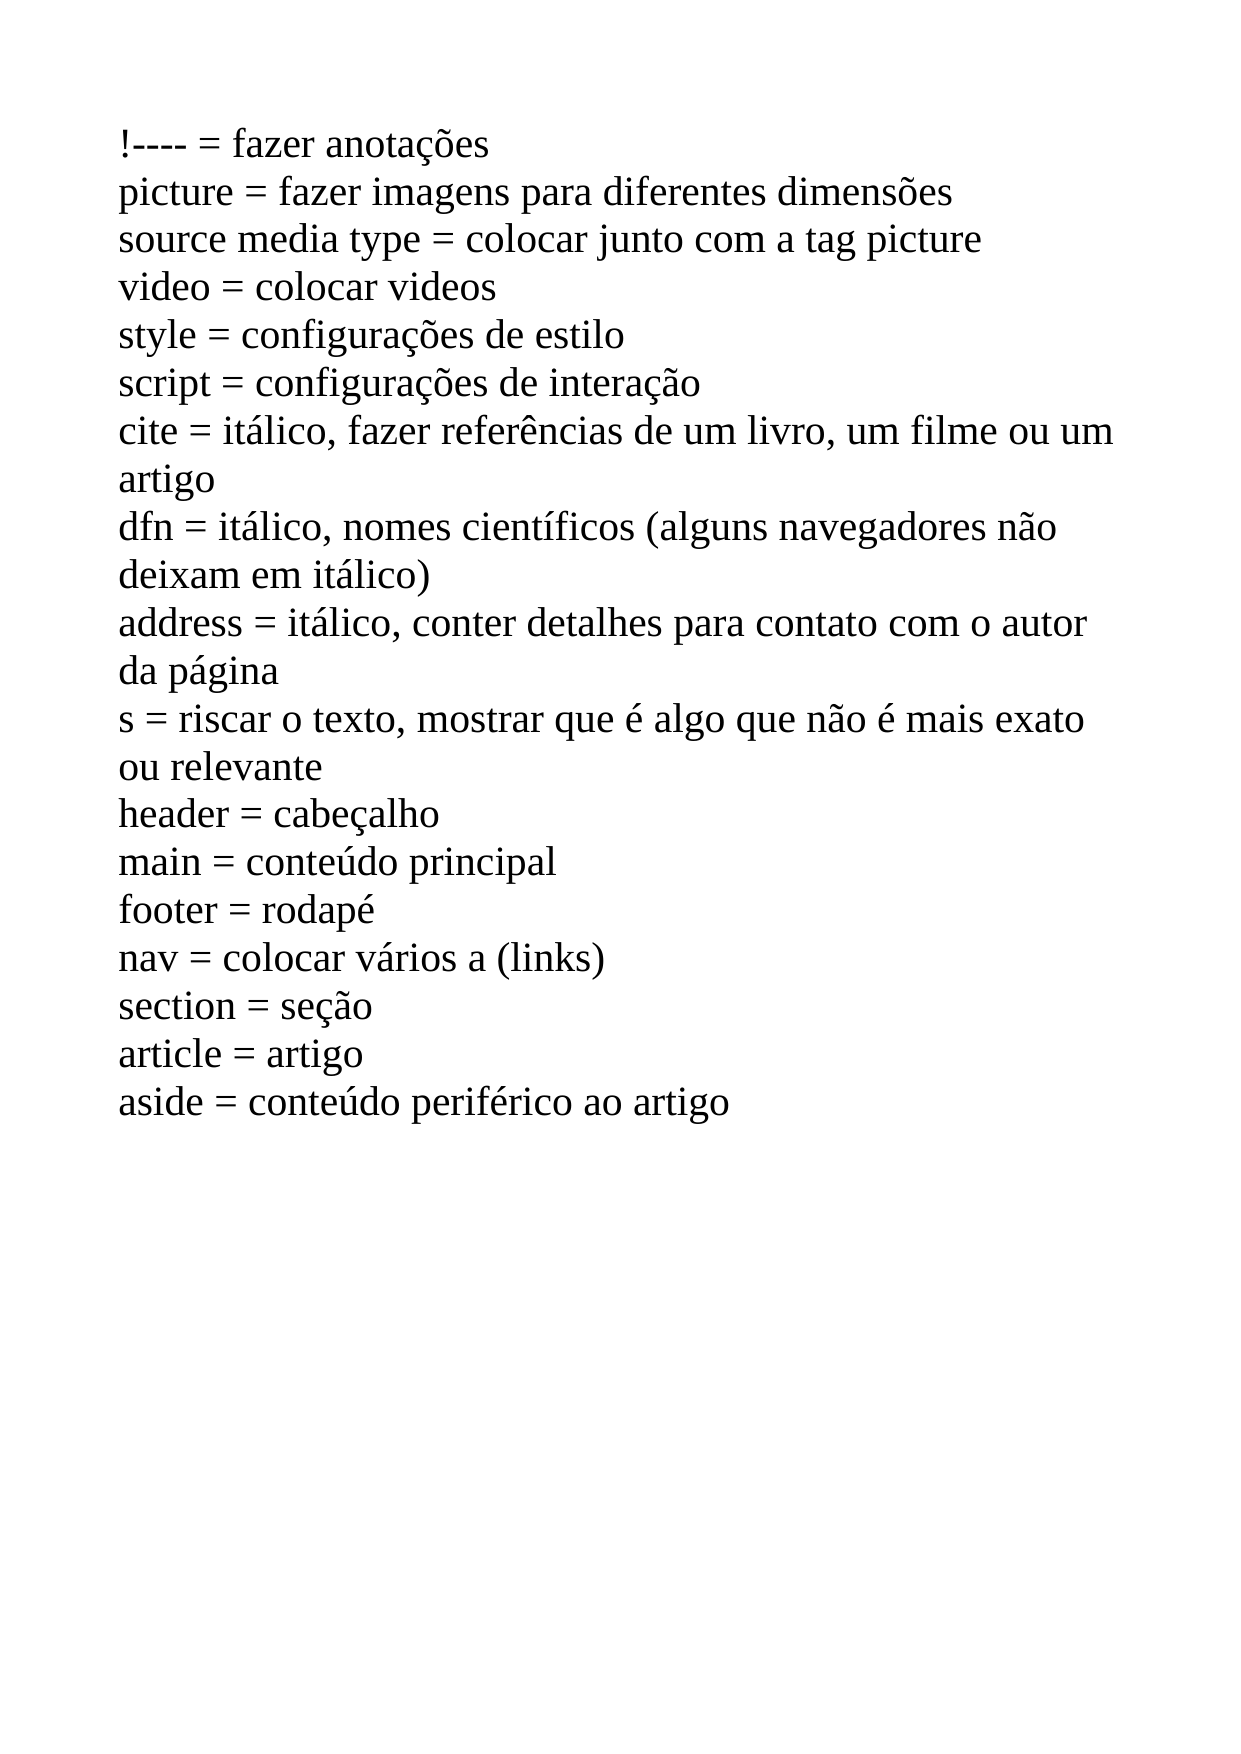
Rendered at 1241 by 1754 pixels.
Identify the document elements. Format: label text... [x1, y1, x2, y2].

text cite = itálico, fazer referências de um livro, um filme ou um artigo [118, 406, 1122, 501]
text source media type = colocar junto com a tag picture [118, 214, 1122, 262]
text picture = fazer imagens para diferentes dimensões [118, 166, 1122, 214]
text header = cabeçalho [118, 789, 1122, 837]
text video = colocar videos [118, 262, 1122, 310]
text s = riscar o texto, mostrar que é algo que não é mais exato ou relevante [118, 693, 1122, 789]
text article = artigo [118, 1028, 1122, 1076]
text main = conteúdo principal [118, 837, 1122, 885]
text aside = conteúdo periférico ao artigo [118, 1076, 1122, 1124]
text dfn = itálico, nomes científicos (alguns navegadores não deixam em itálico) [118, 501, 1122, 597]
text address = itálico, conter detalhes para contato com o autor da página [118, 597, 1122, 693]
text nav = colocar vários a (links) [118, 933, 1122, 981]
text section = seção [118, 981, 1122, 1028]
text style = configurações de estilo [118, 310, 1122, 358]
text footer = rodapé [118, 885, 1122, 933]
text !---- = fazer anotações [118, 118, 1122, 166]
text script = configurações de interação [118, 358, 1122, 406]
